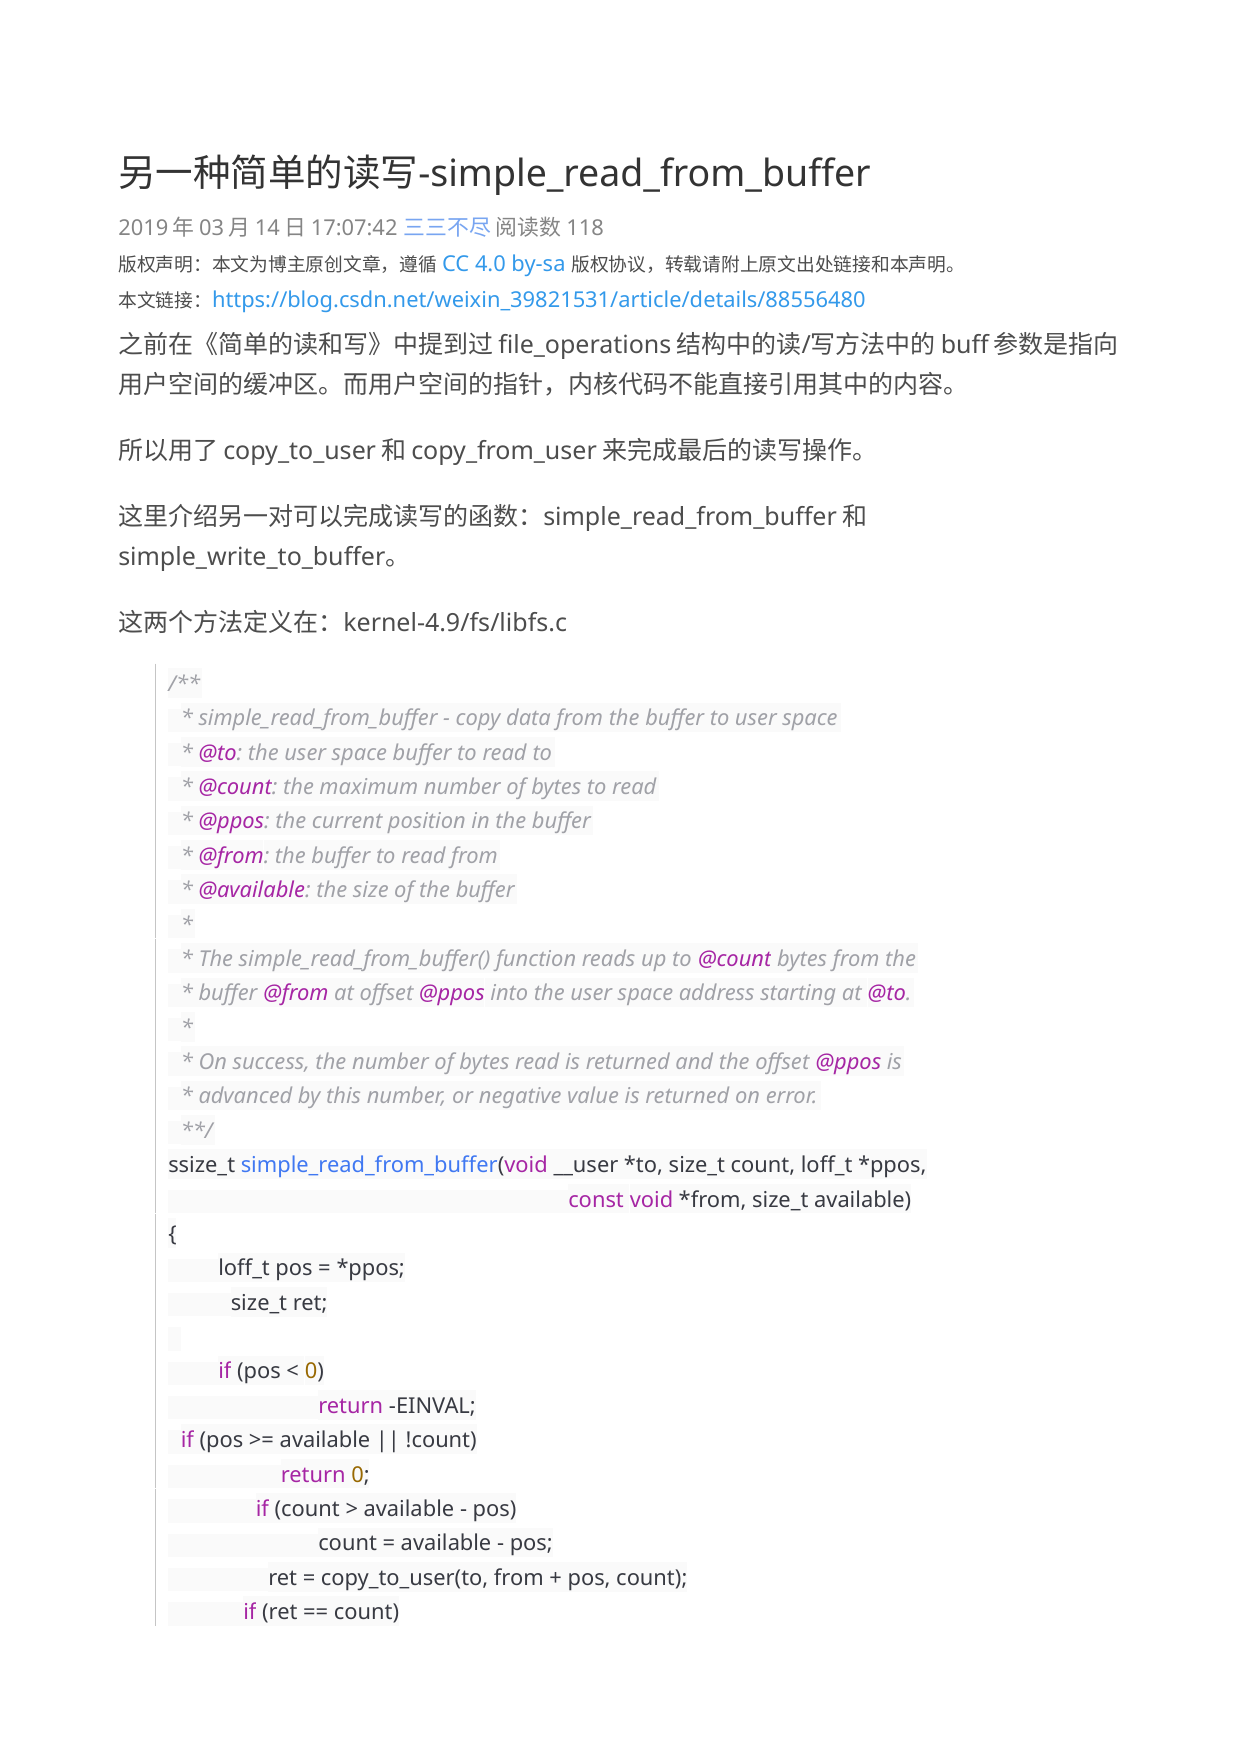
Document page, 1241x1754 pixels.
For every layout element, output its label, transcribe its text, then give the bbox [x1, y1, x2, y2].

text count = available - pos; [156, 1523, 1122, 1557]
text size_t ret; [156, 1282, 1122, 1317]
text if (count > available - pos) [156, 1488, 1122, 1523]
text [118, 1385, 155, 1420]
text { [156, 1213, 1122, 1248]
text * advanced by this number, or negative value is returned on error. [156, 1076, 1122, 1110]
text [118, 732, 155, 767]
text [118, 663, 155, 698]
text [118, 1488, 155, 1523]
text [118, 835, 155, 870]
text 本文链接：https://blog.csdn.net/weixin_39821531/article/details/88556480 [118, 284, 1122, 314]
text [118, 1248, 155, 1282]
text * On success, the number of bytes read is returned and the offset @ppos is [156, 1042, 1122, 1076]
text [118, 1213, 155, 1248]
text ssize_t simple_read_from_buffer(void __user *to, size_t count, loff_t *ppos, [156, 1145, 1122, 1179]
text * The simple_read_from_buffer() function reads up to @count bytes from the [156, 938, 1122, 973]
text * @ppos: the current position in the buffer [156, 801, 1122, 835]
text if (pos < 0) [156, 1351, 1122, 1385]
text * @to: the user space buffer to read to [156, 732, 1122, 767]
text /** [156, 663, 1122, 698]
text * @available: the size of the buffer [156, 870, 1122, 904]
text * @from: the buffer to read from [156, 835, 1122, 870]
text [118, 1351, 155, 1385]
text * [156, 904, 1122, 938]
text 所以用了copy_to_user和copy_from_user来完成最后的读写操作。 [118, 426, 1122, 467]
text [118, 870, 155, 904]
text return -EINVAL; [156, 1385, 1122, 1420]
text [118, 1523, 155, 1557]
text const void *from, size_t available) [156, 1179, 1122, 1213]
text [118, 767, 155, 801]
text [118, 801, 155, 835]
text [118, 1179, 155, 1213]
text 版权声明：本文为博主原创文章，遵循 CC 4.0 by-sa 版权协议，转载请附上原文出处链接和本声明。 [118, 248, 1122, 278]
text [118, 1557, 155, 1592]
text if (pos >= available || !count) [156, 1420, 1122, 1454]
text [118, 1420, 155, 1454]
text [118, 1592, 155, 1626]
text [118, 1110, 155, 1145]
text ret = copy_to_user(to, from + pos, count); [156, 1557, 1122, 1592]
text return 0; [156, 1454, 1122, 1488]
text if (ret == count) [156, 1592, 1122, 1626]
text * simple_read_from_buffer - copy data from the buffer to user space [156, 698, 1122, 732]
text * buffer @from at offset @ppos into the user space address starting at @to. [156, 973, 1122, 1007]
text [118, 1454, 155, 1488]
text loff_t pos = *ppos; [156, 1248, 1122, 1282]
text 之前在《简单的读和写》中提到过file_operations结构中的读/写方法中的buff参数是指向用户空间的缓冲区。而用户空间的指针，内核代码不能直接引用其中的内容。 [118, 320, 1122, 401]
text [118, 904, 155, 938]
text **/ [156, 1110, 1122, 1145]
text [118, 1007, 155, 1042]
subtitle 另一种简单的读写-simple_read_from_buffer [118, 143, 1122, 198]
text 这两个方法定义在：kernel-4.9/fs/libfs.c [118, 598, 1122, 638]
text [118, 1282, 155, 1317]
text * [156, 1007, 1122, 1042]
text * @count: the maximum number of bytes to read [156, 767, 1122, 801]
text 这里介绍另一对可以完成读写的函数：simple_read_from_buffer和simple_write_to_buffer。 [118, 492, 1122, 573]
text 2019年03月14日 17:07:42 三三不尽 阅读数 118 [118, 210, 1100, 242]
